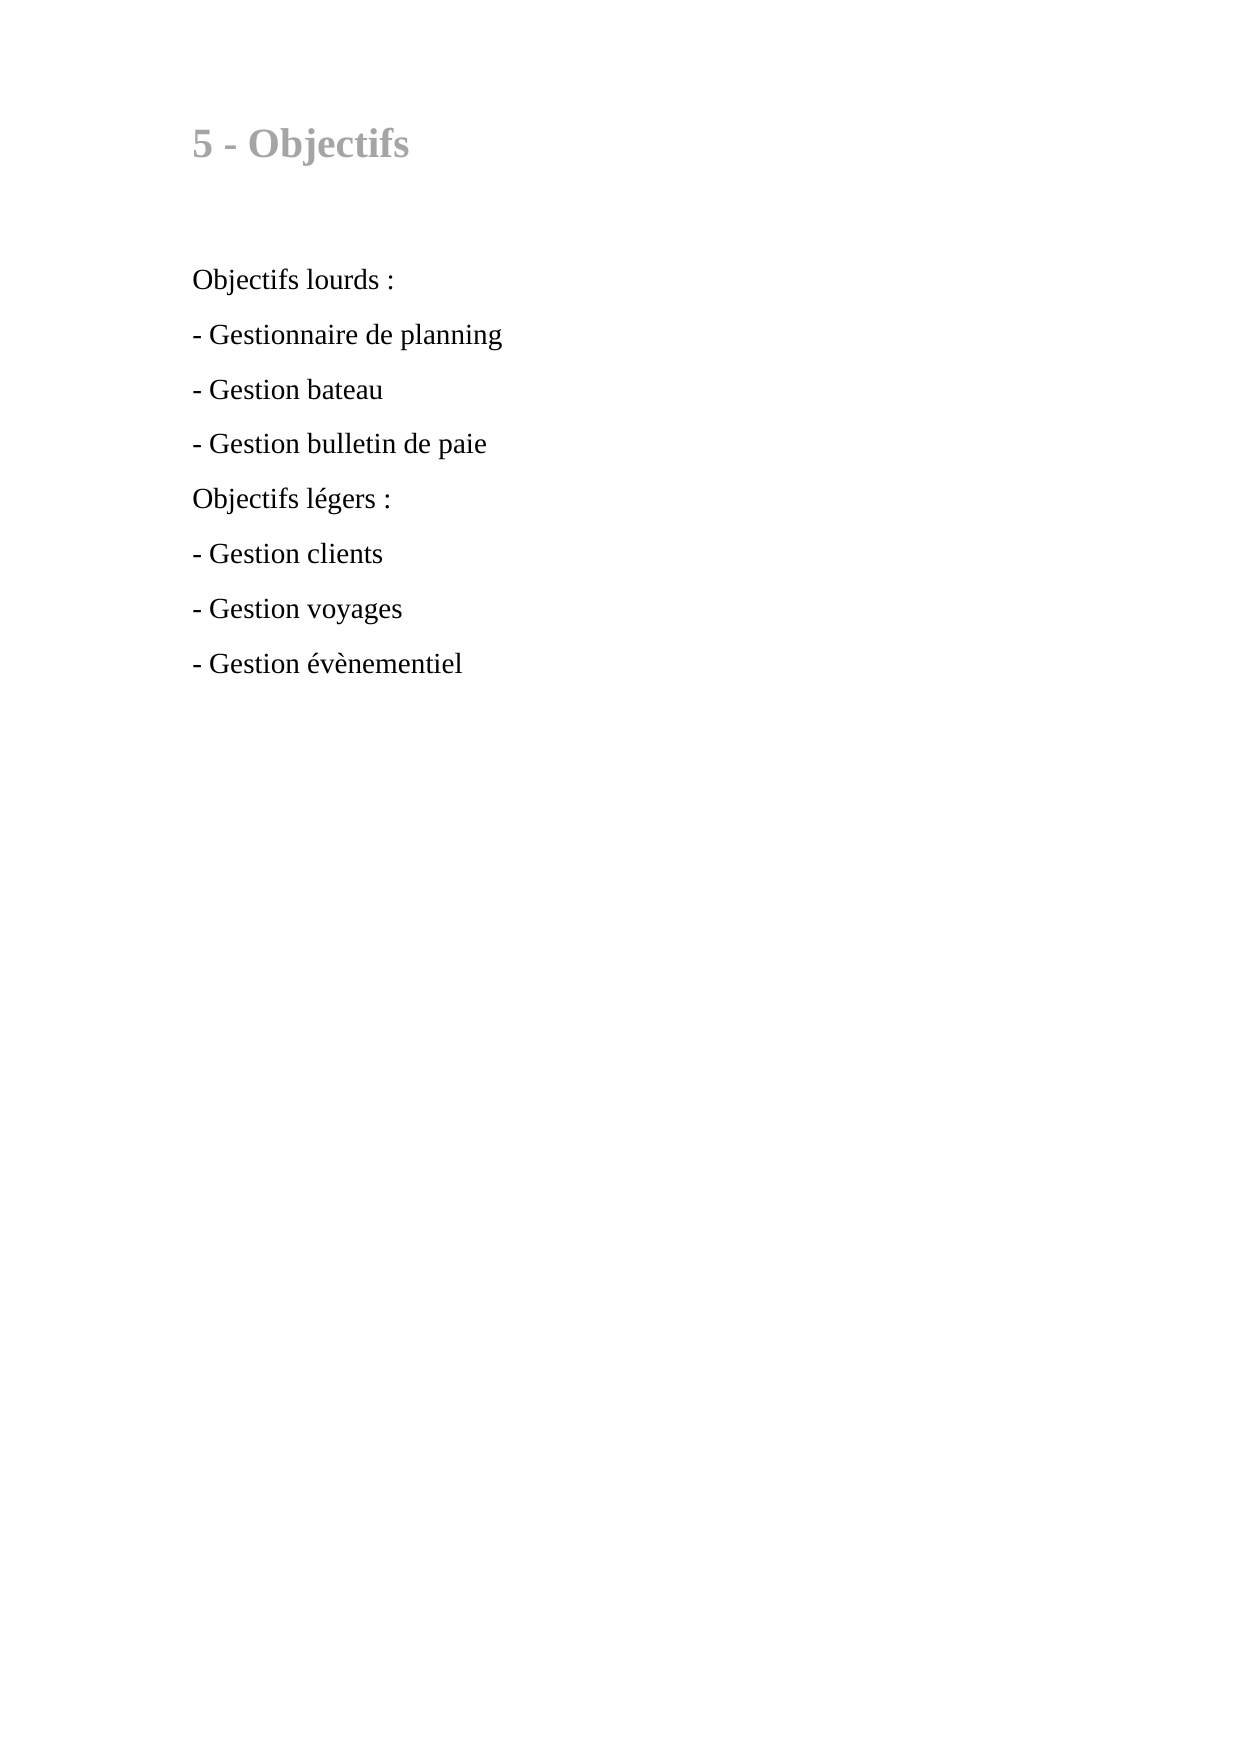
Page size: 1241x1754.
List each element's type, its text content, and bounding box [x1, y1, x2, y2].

text Objectifs légers : [118, 481, 1122, 515]
text - Gestion clients [118, 536, 1122, 570]
text - Gestionnaire de planning [118, 317, 1122, 351]
text 5 - Objectifs [118, 118, 1122, 166]
text - Gestion voyages [118, 591, 1122, 624]
text - Gestion bulletin de paie [118, 427, 1122, 460]
text Objectifs lourds : [118, 262, 1122, 296]
text - Gestion évènementiel [118, 646, 1122, 679]
text - Gestion bateau [118, 372, 1122, 405]
